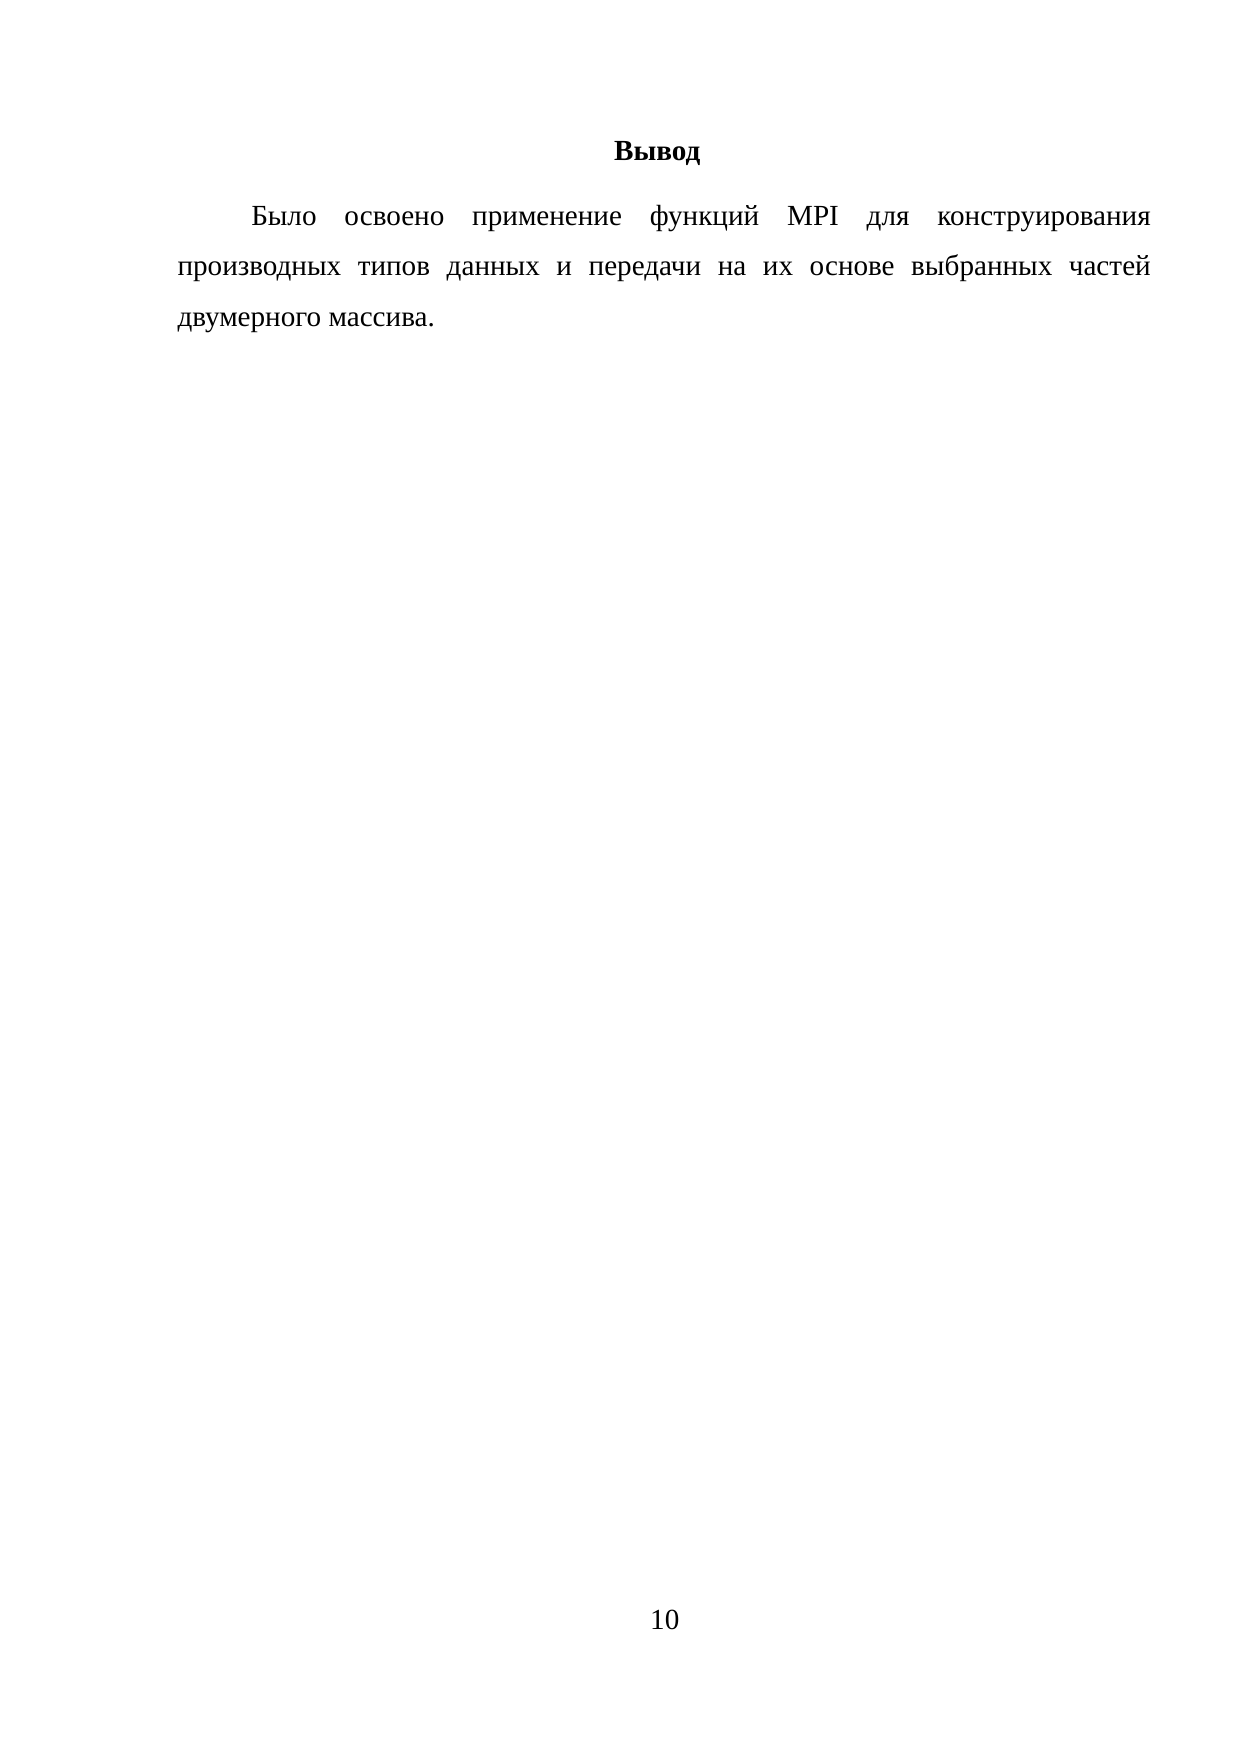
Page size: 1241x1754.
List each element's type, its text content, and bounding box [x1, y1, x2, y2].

text Было освоено применение функций MPI для конструирования производных типов данных и передачи на их основе выбранных частей двумерного массива. [177, 198, 1152, 332]
title Вывод [251, 133, 1063, 166]
